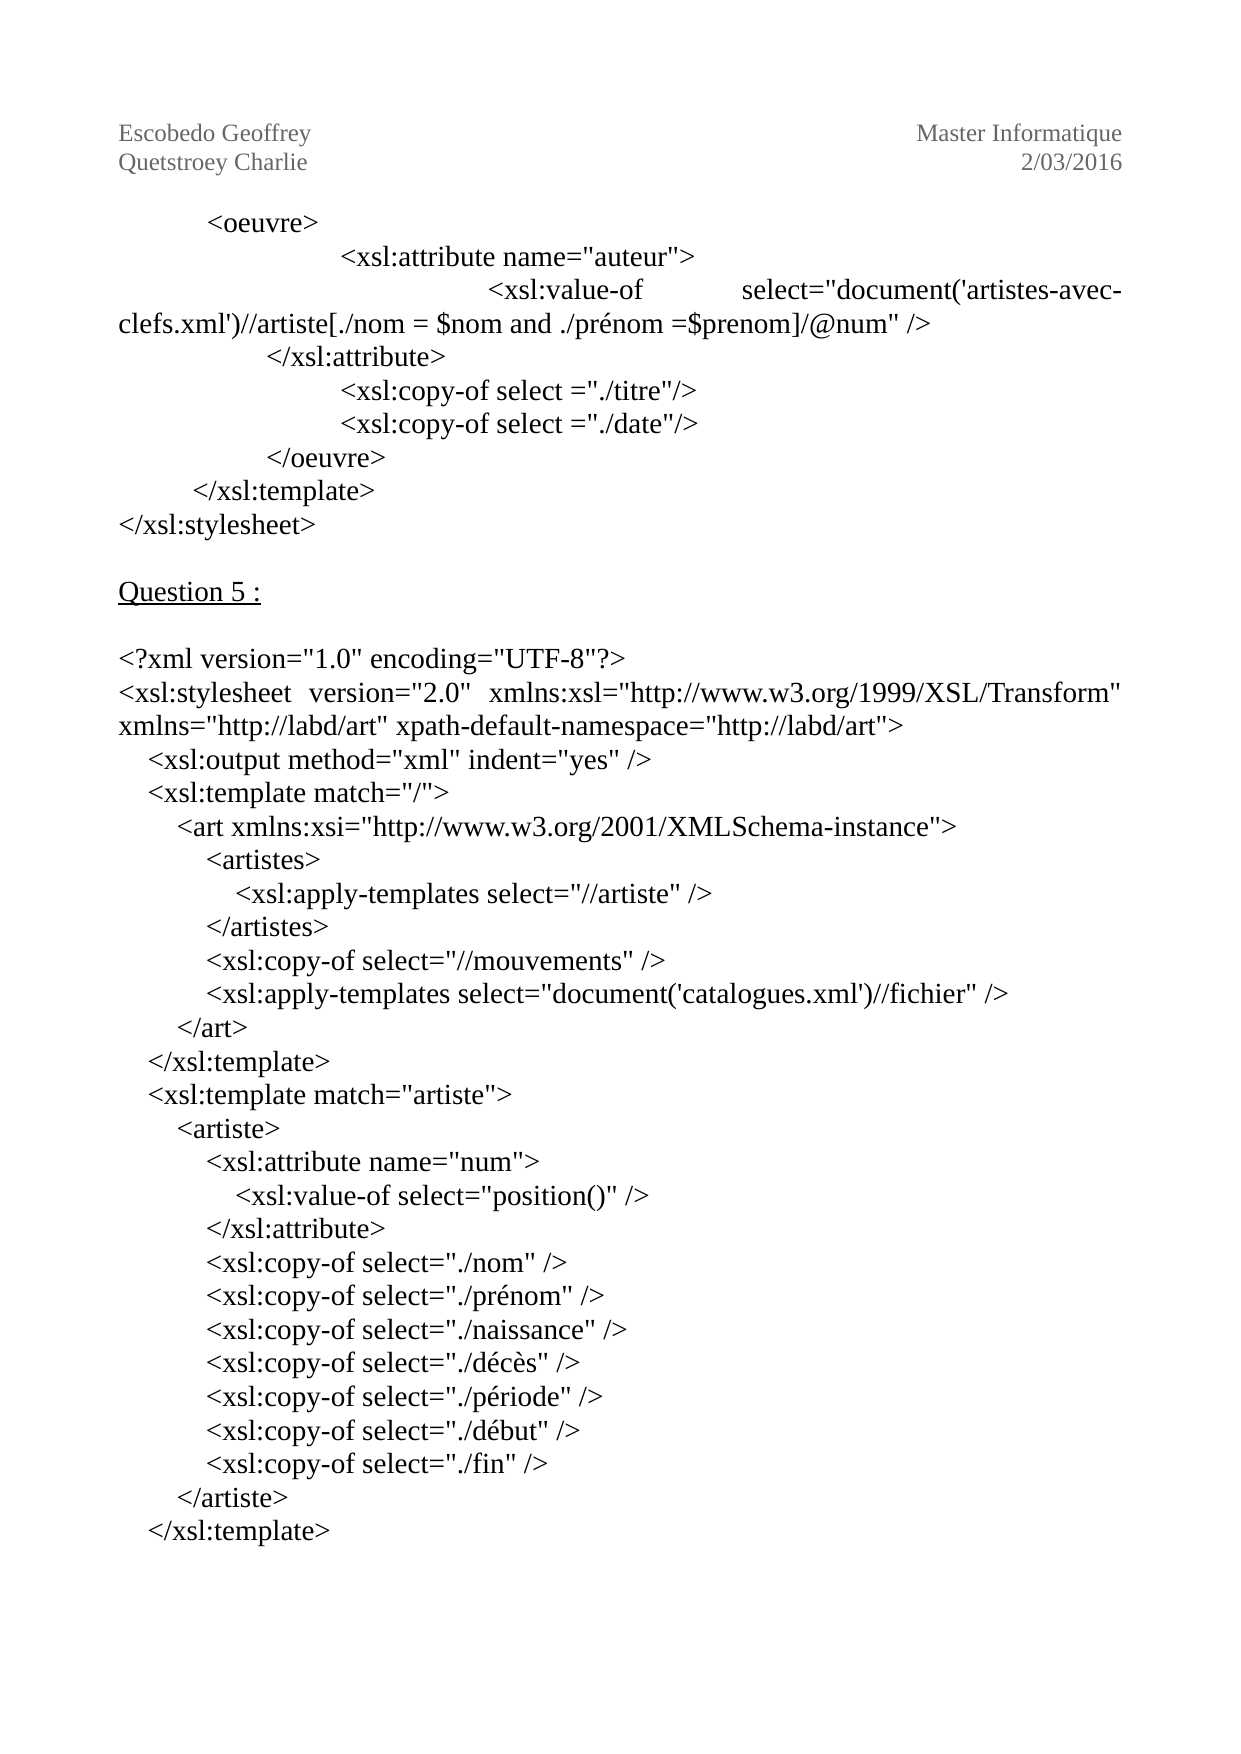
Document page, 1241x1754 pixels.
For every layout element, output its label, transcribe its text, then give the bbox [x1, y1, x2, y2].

text <xsl:apply-templates select="//artiste" /> [118, 876, 1122, 909]
text <xsl:output method="xml" indent="yes" /> [118, 742, 1122, 775]
text <xsl:value-of select="document('artistes-avec-clefs.xml')//artiste[./nom = $nom and ./prénom =$prenom]/@num" /> [118, 272, 1122, 339]
text </xsl:template> [118, 473, 1122, 507]
text <xsl:value-of select="position()" /> [118, 1178, 1122, 1211]
text <xsl:copy-of select="./période" /> [118, 1379, 1122, 1413]
text <artistes> [118, 842, 1122, 876]
text <?xml version="1.0" encoding="UTF-8"?> [118, 641, 1122, 675]
text </artistes> [118, 909, 1122, 943]
text <xsl:copy-of select="//mouvements" /> [118, 943, 1122, 977]
text <xsl:attribute name="num"> [118, 1144, 1122, 1178]
text <artiste> [118, 1111, 1122, 1144]
text <xsl:copy-of select="./décès" /> [118, 1346, 1122, 1379]
text <art xmlns:xsi="http://www.w3.org/2001/XMLSchema-instance"> [118, 809, 1122, 842]
text </xsl:attribute> [118, 339, 1122, 373]
text </xsl:stylesheet> [118, 507, 1122, 541]
text <xsl:template match="/"> [118, 775, 1122, 809]
text <xsl:apply-templates select="document('catalogues.xml')//fichier" /> [118, 977, 1122, 1010]
text <xsl:template match="artiste"> [118, 1077, 1122, 1111]
text <oeuvre> [118, 205, 1122, 239]
text <xsl:stylesheet version="2.0" xmlns:xsl="http://www.w3.org/1999/XSL/Transform" xmlns="http://labd/art" xpath-default-namespace="http://labd/art"> [118, 675, 1122, 742]
text </xsl:template> [118, 1044, 1122, 1077]
text <xsl:copy-of select="./prénom" /> [118, 1278, 1122, 1312]
text <xsl:copy-of select ="./date"/> [118, 406, 1122, 440]
text <xsl:copy-of select ="./titre"/> [118, 373, 1122, 406]
text </oeuvre> [118, 440, 1122, 473]
text <xsl:copy-of select="./nom" /> [118, 1245, 1122, 1278]
text Question 5 : [118, 574, 1122, 608]
text <xsl:attribute name="auteur"> [118, 239, 1122, 272]
text </xsl:attribute> [118, 1211, 1122, 1245]
text <xsl:copy-of select="./naissance" /> [118, 1312, 1122, 1346]
text <xsl:copy-of select="./début" /> [118, 1413, 1122, 1446]
text </art> [118, 1010, 1122, 1044]
text <xsl:copy-of select="./fin" /> [118, 1446, 1122, 1480]
text </artiste> [118, 1480, 1122, 1513]
text </xsl:template> [118, 1513, 1122, 1547]
